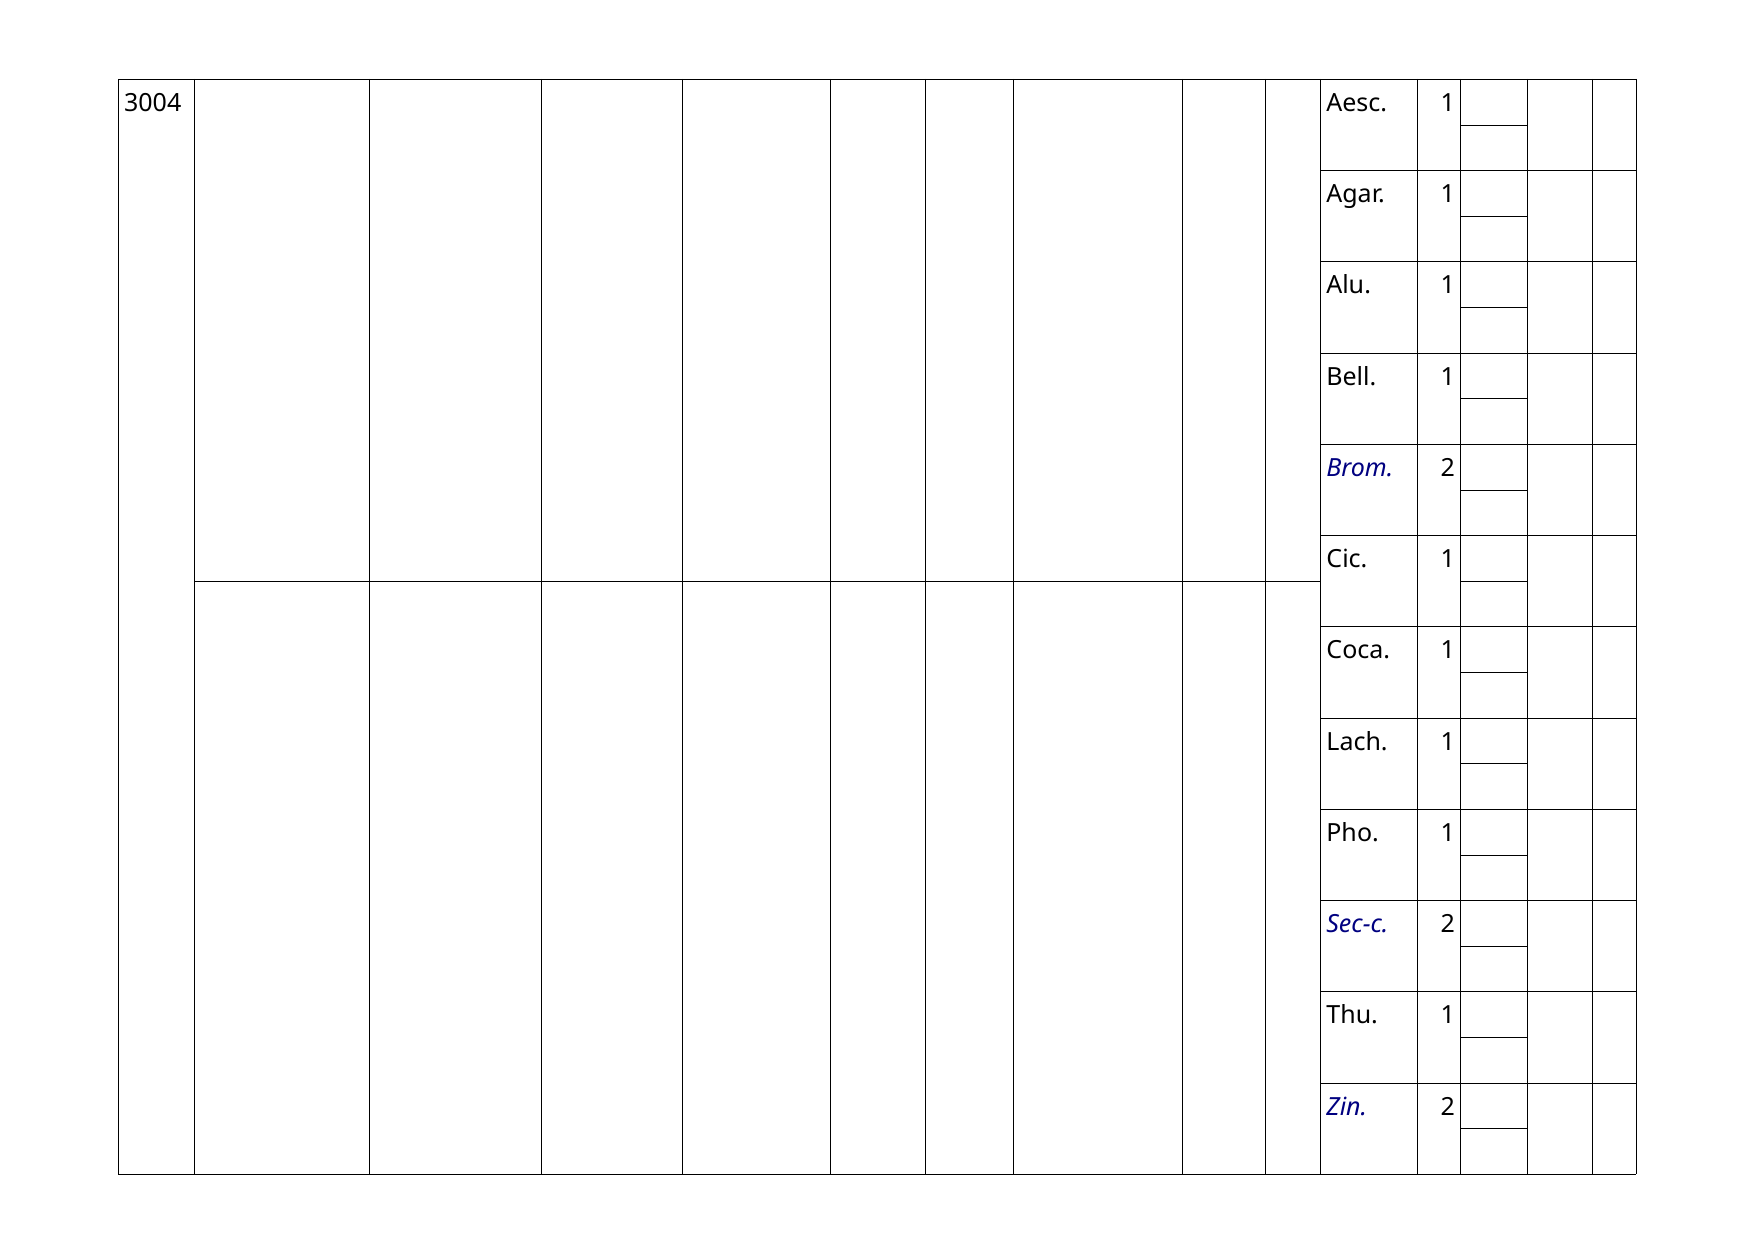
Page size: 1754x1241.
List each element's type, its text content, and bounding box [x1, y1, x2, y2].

table_cell [542, 80, 682, 581]
table_cell [1461, 719, 1527, 763]
table_cell 1 [1418, 80, 1460, 170]
table_cell [1528, 262, 1592, 353]
table_cell Sec-c. [1321, 901, 1417, 991]
table_cell [1528, 445, 1592, 535]
table_cell [1183, 80, 1265, 581]
table_cell [1461, 308, 1527, 353]
table_cell [1461, 673, 1527, 718]
table_cell [1014, 582, 1182, 1174]
table_cell [1461, 992, 1527, 1037]
table_cell Brom. [1321, 445, 1417, 535]
table_cell [1461, 856, 1527, 900]
table_cell [1593, 171, 1636, 261]
table_cell [1528, 901, 1592, 991]
table_cell 1 [1418, 171, 1460, 261]
table_cell 2 [1418, 1084, 1460, 1174]
table_cell [831, 80, 925, 581]
table_cell Coca. [1321, 627, 1417, 718]
table_cell [1461, 810, 1527, 854]
table_cell [1593, 627, 1636, 718]
table_cell 1 [1418, 992, 1460, 1083]
table_cell Cic. [1321, 536, 1417, 626]
table_cell [1014, 80, 1182, 581]
table_cell [1461, 399, 1527, 444]
table_cell [1593, 262, 1636, 353]
table_cell [1461, 947, 1527, 991]
table_cell [926, 80, 1013, 581]
table_cell [1461, 1084, 1527, 1128]
table_cell [926, 582, 1013, 1174]
table_cell [1461, 354, 1527, 398]
table_cell [1528, 80, 1592, 170]
table_cell [1266, 80, 1320, 581]
table_cell [1461, 1129, 1527, 1174]
table_cell [1593, 1084, 1636, 1174]
table_cell Agar. [1321, 171, 1417, 261]
table_cell [1528, 719, 1592, 809]
table_cell [1528, 354, 1592, 444]
table_cell [1528, 1084, 1592, 1174]
table_cell Thu. [1321, 992, 1417, 1083]
table_cell [831, 582, 925, 1174]
table_cell 1 [1418, 719, 1460, 809]
table_cell [1461, 262, 1527, 307]
table_cell [1461, 217, 1527, 261]
table_cell [683, 80, 830, 581]
table_cell [1593, 992, 1636, 1083]
table_cell [1461, 582, 1527, 626]
table_cell [683, 582, 830, 1174]
table_cell [1461, 491, 1527, 535]
table_cell [195, 582, 369, 1174]
table_cell Bell. [1321, 354, 1417, 444]
table_cell [1593, 810, 1636, 900]
table_cell [1528, 810, 1592, 900]
table_cell [1593, 901, 1636, 991]
table_cell Lach. [1321, 719, 1417, 809]
table_cell [1528, 992, 1592, 1083]
table_cell 1 [1418, 536, 1460, 626]
table_cell [370, 582, 541, 1174]
table_cell Aesc. [1321, 80, 1417, 170]
table_cell [1461, 171, 1527, 216]
table_cell [1461, 445, 1527, 489]
table_cell [1266, 582, 1320, 1174]
table_cell [1593, 354, 1636, 444]
table_cell [1461, 1038, 1527, 1083]
table_cell [1461, 536, 1527, 581]
table_cell 2 [1418, 445, 1460, 535]
table_cell [370, 80, 541, 581]
table_cell [1593, 445, 1636, 535]
table_cell [1461, 126, 1527, 170]
table_cell [1461, 627, 1527, 672]
table_cell [1461, 901, 1527, 946]
table_cell 1 [1418, 354, 1460, 444]
table_cell [1461, 764, 1527, 809]
table_cell [1528, 627, 1592, 718]
table_cell Pho. [1321, 810, 1417, 900]
table_cell 1 [1418, 262, 1460, 353]
table_cell [1593, 719, 1636, 809]
table_cell [195, 80, 369, 581]
table_cell [542, 582, 682, 1174]
table_cell [1528, 536, 1592, 626]
table_cell [1528, 171, 1592, 261]
table_cell [1593, 536, 1636, 626]
table_cell 1 [1418, 627, 1460, 718]
table_cell 3004 [119, 80, 194, 1174]
table_cell [1461, 80, 1527, 124]
table_cell [1593, 80, 1636, 170]
table_cell Zin. [1321, 1084, 1417, 1174]
table_cell 1 [1418, 810, 1460, 900]
table_cell 2 [1418, 901, 1460, 991]
table_cell [1183, 582, 1265, 1174]
table_cell Alu. [1321, 262, 1417, 353]
